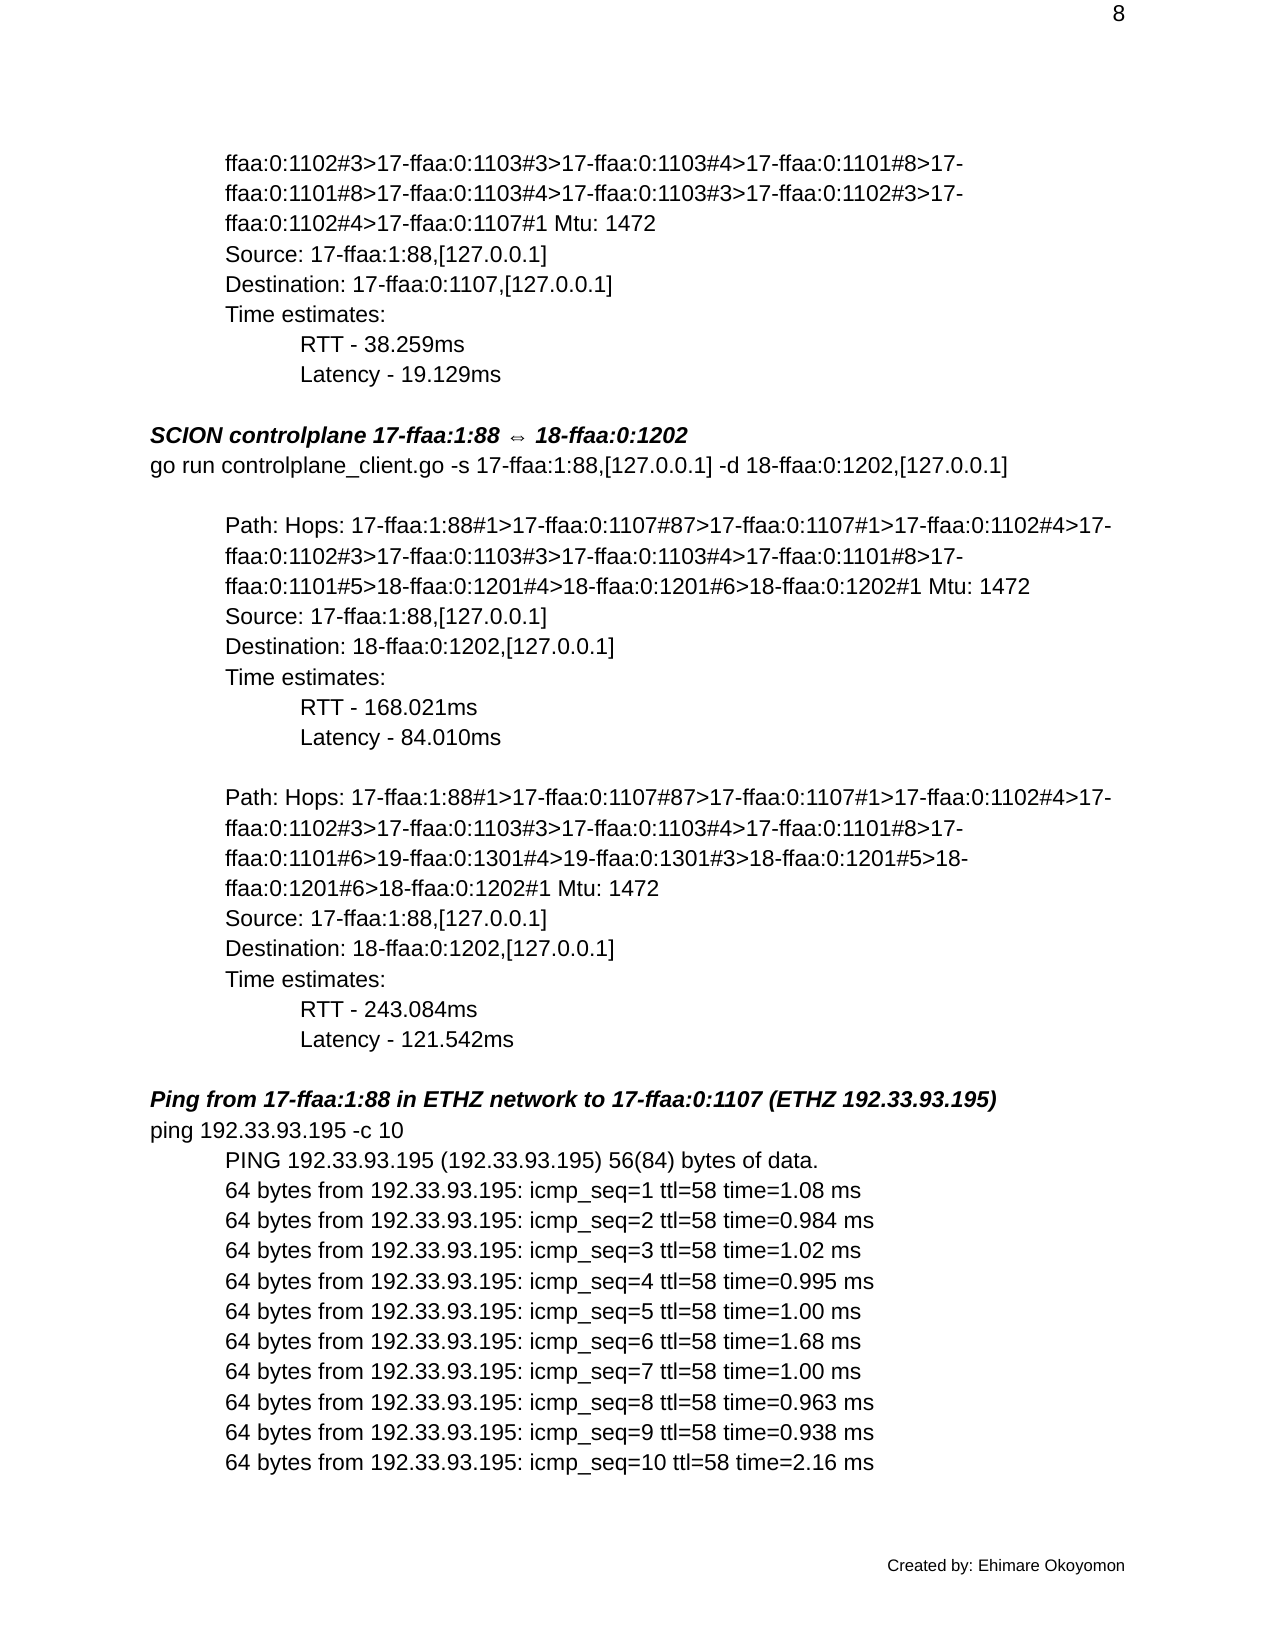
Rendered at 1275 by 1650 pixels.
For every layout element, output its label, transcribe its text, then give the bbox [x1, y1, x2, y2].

text 64 bytes from 192.33.93.195: icmp_seq=7 ttl=58 time=1.00 ms [225, 1358, 1125, 1385]
text RTT - 168.021ms [225, 694, 1125, 720]
text Path: Hops: 17-ffaa:1:88#1>17-ffaa:0:1107#87>17-ffaa:0:1107#1>17-ffaa:0:1102#4>17-ffaa:0:1102#3>17-ffaa:0:1103#3>17-ffaa:0:1103#4>17-ffaa:0:1101#8>17-ffaa:0:1101#5>18-ffaa:0:1201#4>18-ffaa:0:1201#6>18-ffaa:0:1202#1 Mtu: 1472 [225, 512, 1125, 599]
text Destination: 18-ffaa:0:1202,[127.0.0.1] [225, 633, 1125, 660]
text 64 bytes from 192.33.93.195: icmp_seq=4 ttl=58 time=0.995 ms [225, 1268, 1125, 1294]
text RTT - 38.259ms [225, 331, 1125, 358]
text 64 bytes from 192.33.93.195: icmp_seq=9 ttl=58 time=0.938 ms [225, 1419, 1125, 1445]
subtitle SCION controlplane 17-ffaa:1:88 ⇔ 18-ffaa:0:1202 [150, 422, 1125, 448]
text Source: 17-ffaa:1:88,[127.0.0.1] [225, 905, 1125, 932]
text 64 bytes from 192.33.93.195: icmp_seq=2 ttl=58 time=0.984 ms [225, 1207, 1125, 1234]
text Latency - 121.542ms [225, 1026, 1125, 1052]
text 64 bytes from 192.33.93.195: icmp_seq=10 ttl=58 time=2.16 ms [225, 1449, 1125, 1475]
text Source: 17-ffaa:1:88,[127.0.0.1] [225, 241, 1125, 267]
text 64 bytes from 192.33.93.195: icmp_seq=8 ttl=58 time=0.963 ms [225, 1388, 1125, 1415]
text Latency - 84.010ms [225, 724, 1125, 750]
text 64 bytes from 192.33.93.195: icmp_seq=5 ttl=58 time=1.00 ms [225, 1298, 1125, 1324]
text ping 192.33.93.195 -c 10 [150, 1117, 1125, 1143]
text PING 192.33.93.195 (192.33.93.195) 56(84) bytes of data. [225, 1147, 1125, 1173]
text Time estimates: [225, 663, 1125, 690]
text Time estimates: [225, 966, 1125, 992]
text Destination: 18-ffaa:0:1202,[127.0.0.1] [225, 935, 1125, 962]
text 64 bytes from 192.33.93.195: icmp_seq=1 ttl=58 time=1.08 ms [225, 1177, 1125, 1203]
text Latency - 19.129ms [225, 361, 1125, 388]
text RTT - 243.084ms [225, 996, 1125, 1022]
text Destination: 17-ffaa:0:1107,[127.0.0.1] [225, 271, 1125, 297]
text go run controlplane_client.go -s 17-ffaa:1:88,[127.0.0.1] -d 18-ffaa:0:1202,[127.0.0.1] [150, 452, 1125, 478]
text ffaa:0:1102#3>17-ffaa:0:1103#3>17-ffaa:0:1103#4>17-ffaa:0:1101#8>17-ffaa:0:1101#8>17-ffaa:0:1103#4>17-ffaa:0:1103#3>17-ffaa:0:1102#3>17-ffaa:0:1102#4>17-ffaa:0:1107#1 Mtu: 1472 [225, 150, 1125, 237]
text Path: Hops: 17-ffaa:1:88#1>17-ffaa:0:1107#87>17-ffaa:0:1107#1>17-ffaa:0:1102#4>17-ffaa:0:1102#3>17-ffaa:0:1103#3>17-ffaa:0:1103#4>17-ffaa:0:1101#8>17-ffaa:0:1101#6>19-ffaa:0:1301#4>19-ffaa:0:1301#3>18-ffaa:0:1201#5>18-ffaa:0:1201#6>18-ffaa:0:1202#1 Mtu: 1472 [225, 784, 1125, 901]
text 64 bytes from 192.33.93.195: icmp_seq=3 ttl=58 time=1.02 ms [225, 1237, 1125, 1264]
text Time estimates: [225, 301, 1125, 327]
text Source: 17-ffaa:1:88,[127.0.0.1] [225, 603, 1125, 629]
subtitle Ping from 17-ffaa:1:88 in ETHZ network to 17-ffaa:0:1107 (ETHZ 192.33.93.195) [150, 1086, 1125, 1113]
text 64 bytes from 192.33.93.195: icmp_seq=6 ttl=58 time=1.68 ms [225, 1328, 1125, 1354]
